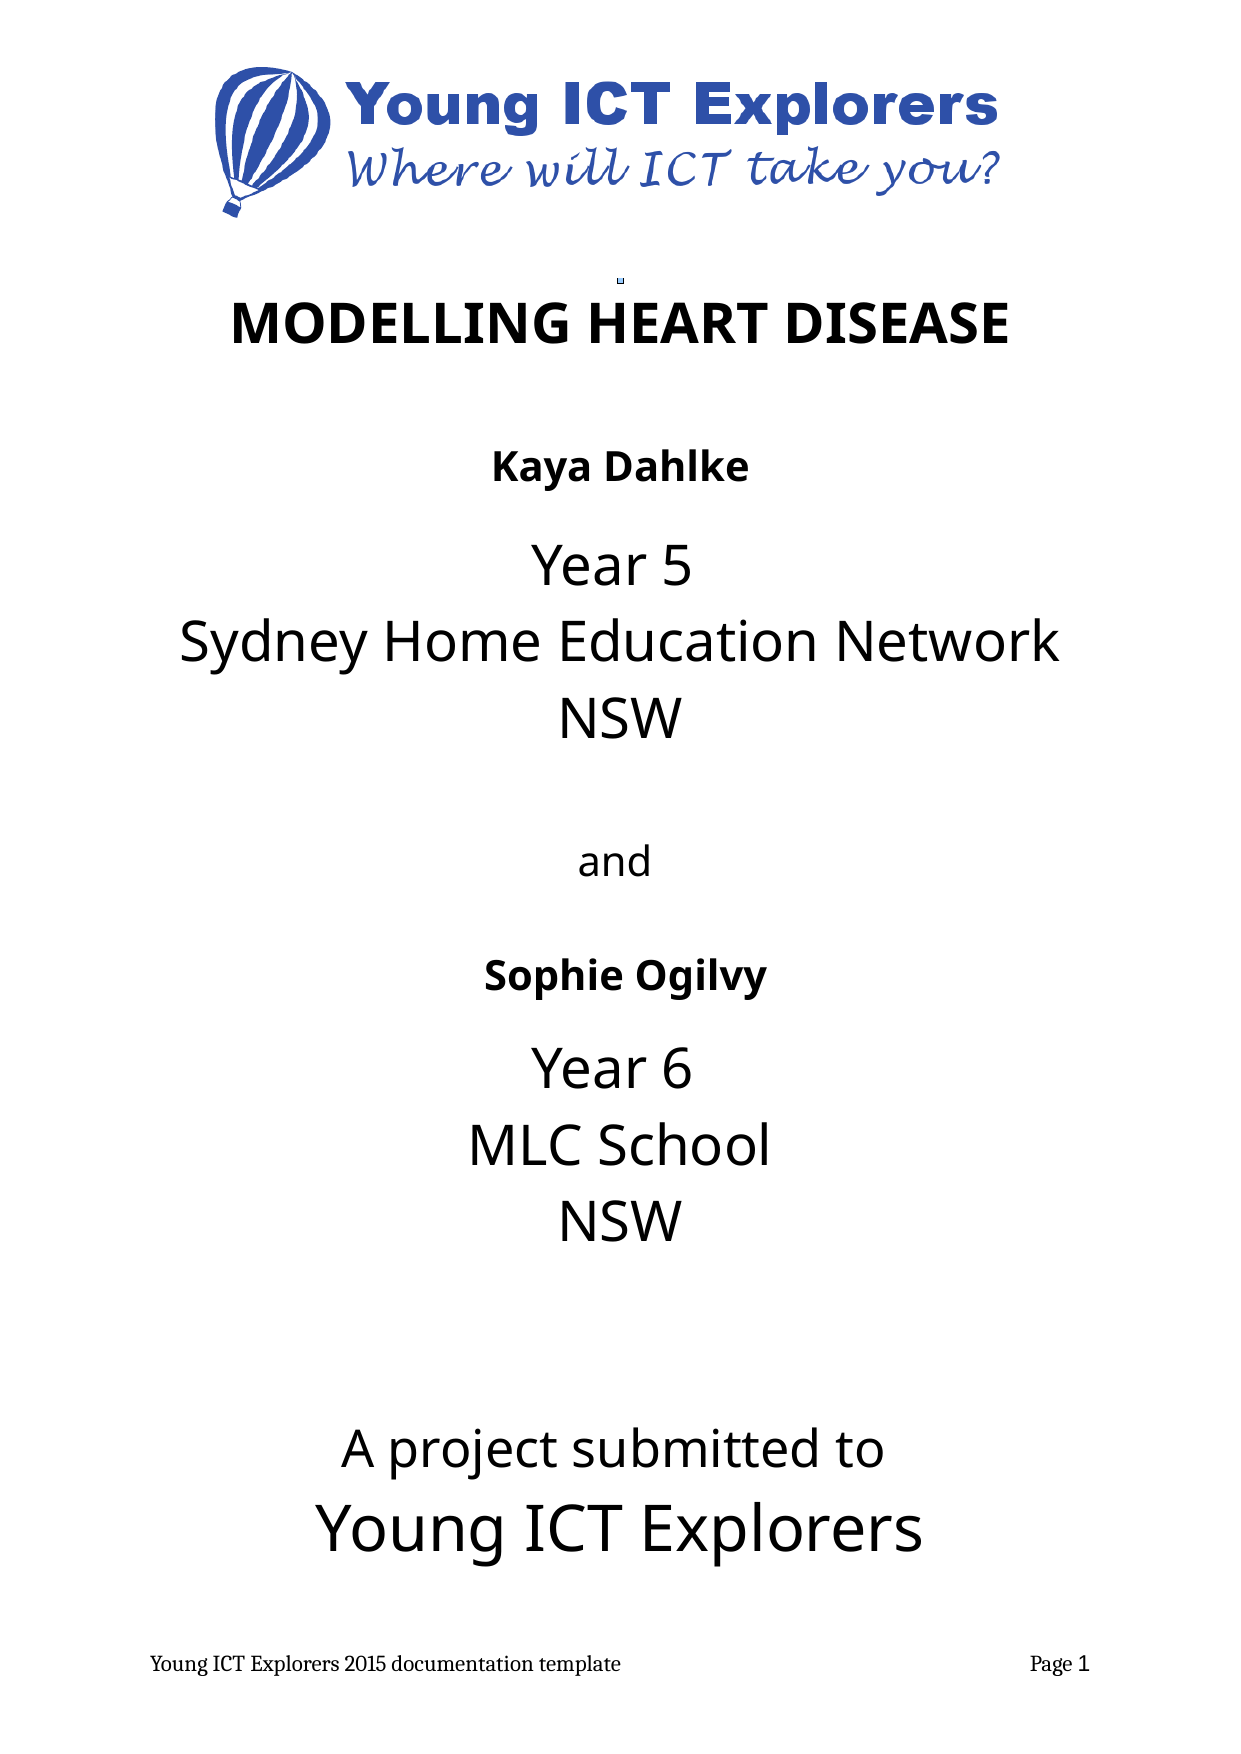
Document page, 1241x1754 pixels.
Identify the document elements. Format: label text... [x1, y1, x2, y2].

text Year 6 [150, 1028, 1090, 1105]
text NSW [150, 1182, 1090, 1258]
text MLC School [150, 1105, 1090, 1182]
text Sophie Ogilvy [150, 945, 1090, 1002]
picture [150, 0, 1091, 278]
text NSW [150, 678, 1090, 755]
text Young ICT Explorers [150, 1483, 1090, 1571]
text Kaya Dahlke [150, 437, 1090, 494]
text Sydney Home Education Network [150, 602, 1090, 678]
text Year 5 [150, 525, 1090, 602]
text A project submitted to [150, 1412, 1090, 1483]
text and [150, 832, 1090, 888]
text MODELLING HEART DISEASE [150, 284, 1090, 437]
